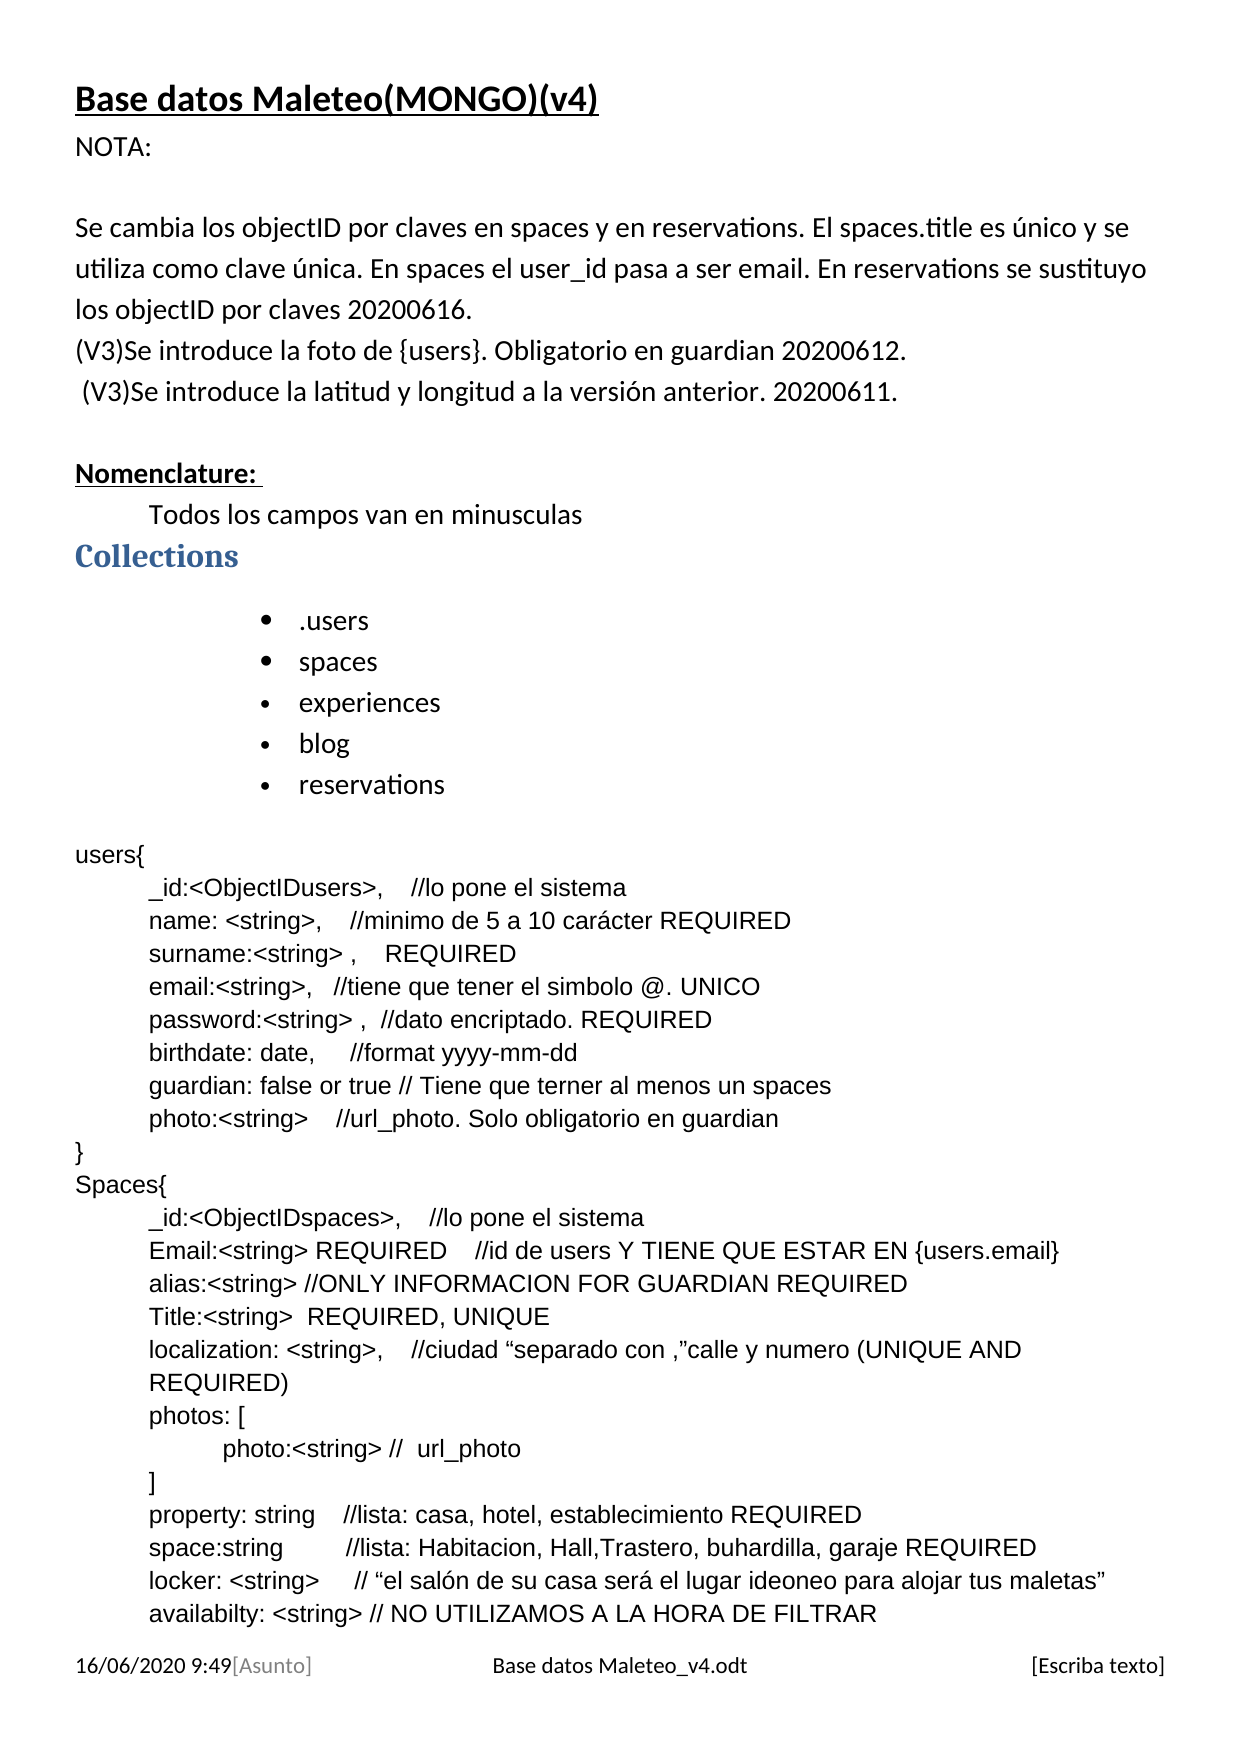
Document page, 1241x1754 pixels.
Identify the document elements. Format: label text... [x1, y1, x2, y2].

text Spaces{ [75, 1170, 1165, 1199]
text users{ [75, 840, 1165, 868]
text photos: [ [75, 1401, 1165, 1430]
text email:<string>, //tiene que tener el simbolo @. UNICO [75, 972, 1165, 1001]
list reservations [261, 766, 1165, 801]
text } [75, 1137, 1165, 1166]
text photo:<string> //url_photo. Solo obligatorio en guardian [75, 1104, 1165, 1133]
text locker: <string> // “el salón de su casa será el lugar ideoneo para alojar tus maletas” [75, 1566, 1165, 1595]
list experiences [261, 684, 1165, 719]
text guardian: false or true // Tiene que terner al menos un spaces [75, 1071, 1165, 1099]
text (V3)Se introduce la foto de {users}. Obligatorio en guardian 20200612. [75, 332, 1165, 368]
list blog [261, 725, 1165, 760]
text space:string //lista: Habitacion, Hall,Trastero, buhardilla, garaje REQUIRED [75, 1533, 1165, 1562]
text Se cambia los objectID por claves en spaces y en reservations. El spaces.title es único y se utiliza como clave única. En spaces el user_id pasa a ser email. En reservations se sustituyo los objectID por claves 20200616. [75, 209, 1165, 327]
text Nomenclature: [75, 455, 1165, 491]
text photo:<string> // url_photo [75, 1434, 1165, 1463]
text property: string //lista: casa, hotel, establecimiento REQUIRED [75, 1500, 1165, 1529]
text Base datos Maleteo(MONGO)(v4) [75, 75, 1165, 121]
text _id:<ObjectIDspaces>, //lo pone el sistema [75, 1203, 1165, 1232]
list .users [261, 602, 1165, 638]
text availabilty: <string> // NO UTILIZAMOS A LA HORA DE FILTRAR [75, 1599, 1165, 1628]
text Title:<string> REQUIRED, UNIQUE [75, 1302, 1165, 1331]
text birthdate: date, //format yyyy-mm-dd [75, 1038, 1165, 1067]
text Email:<string> REQUIRED //id de users Y TIENE QUE ESTAR EN {users.email} [75, 1236, 1165, 1265]
text name: <string>, //minimo de 5 a 10 carácter REQUIRED [75, 906, 1165, 934]
subtitle Collections [75, 537, 1165, 575]
text password:<string> , //dato encriptado. REQUIRED [75, 1005, 1165, 1033]
text NOTA: [75, 128, 1165, 163]
text Todos los campos van en minusculas [149, 496, 1165, 532]
text alias:<string> //ONLY INFORMACION FOR GUARDIAN REQUIRED [75, 1269, 1165, 1298]
text _id:<ObjectIDusers>, //lo pone el sistema [75, 873, 1165, 901]
text localization: <string>, //ciudad “separado con ,”calle y numero (UNIQUE AND REQUIRED) [149, 1335, 1165, 1397]
list spaces [261, 643, 1165, 678]
text ] [75, 1467, 1165, 1496]
text surname:<string> , REQUIRED [75, 939, 1165, 967]
text (V3)Se introduce la latitud y longitud a la versión anterior. 20200611. [75, 373, 1165, 409]
